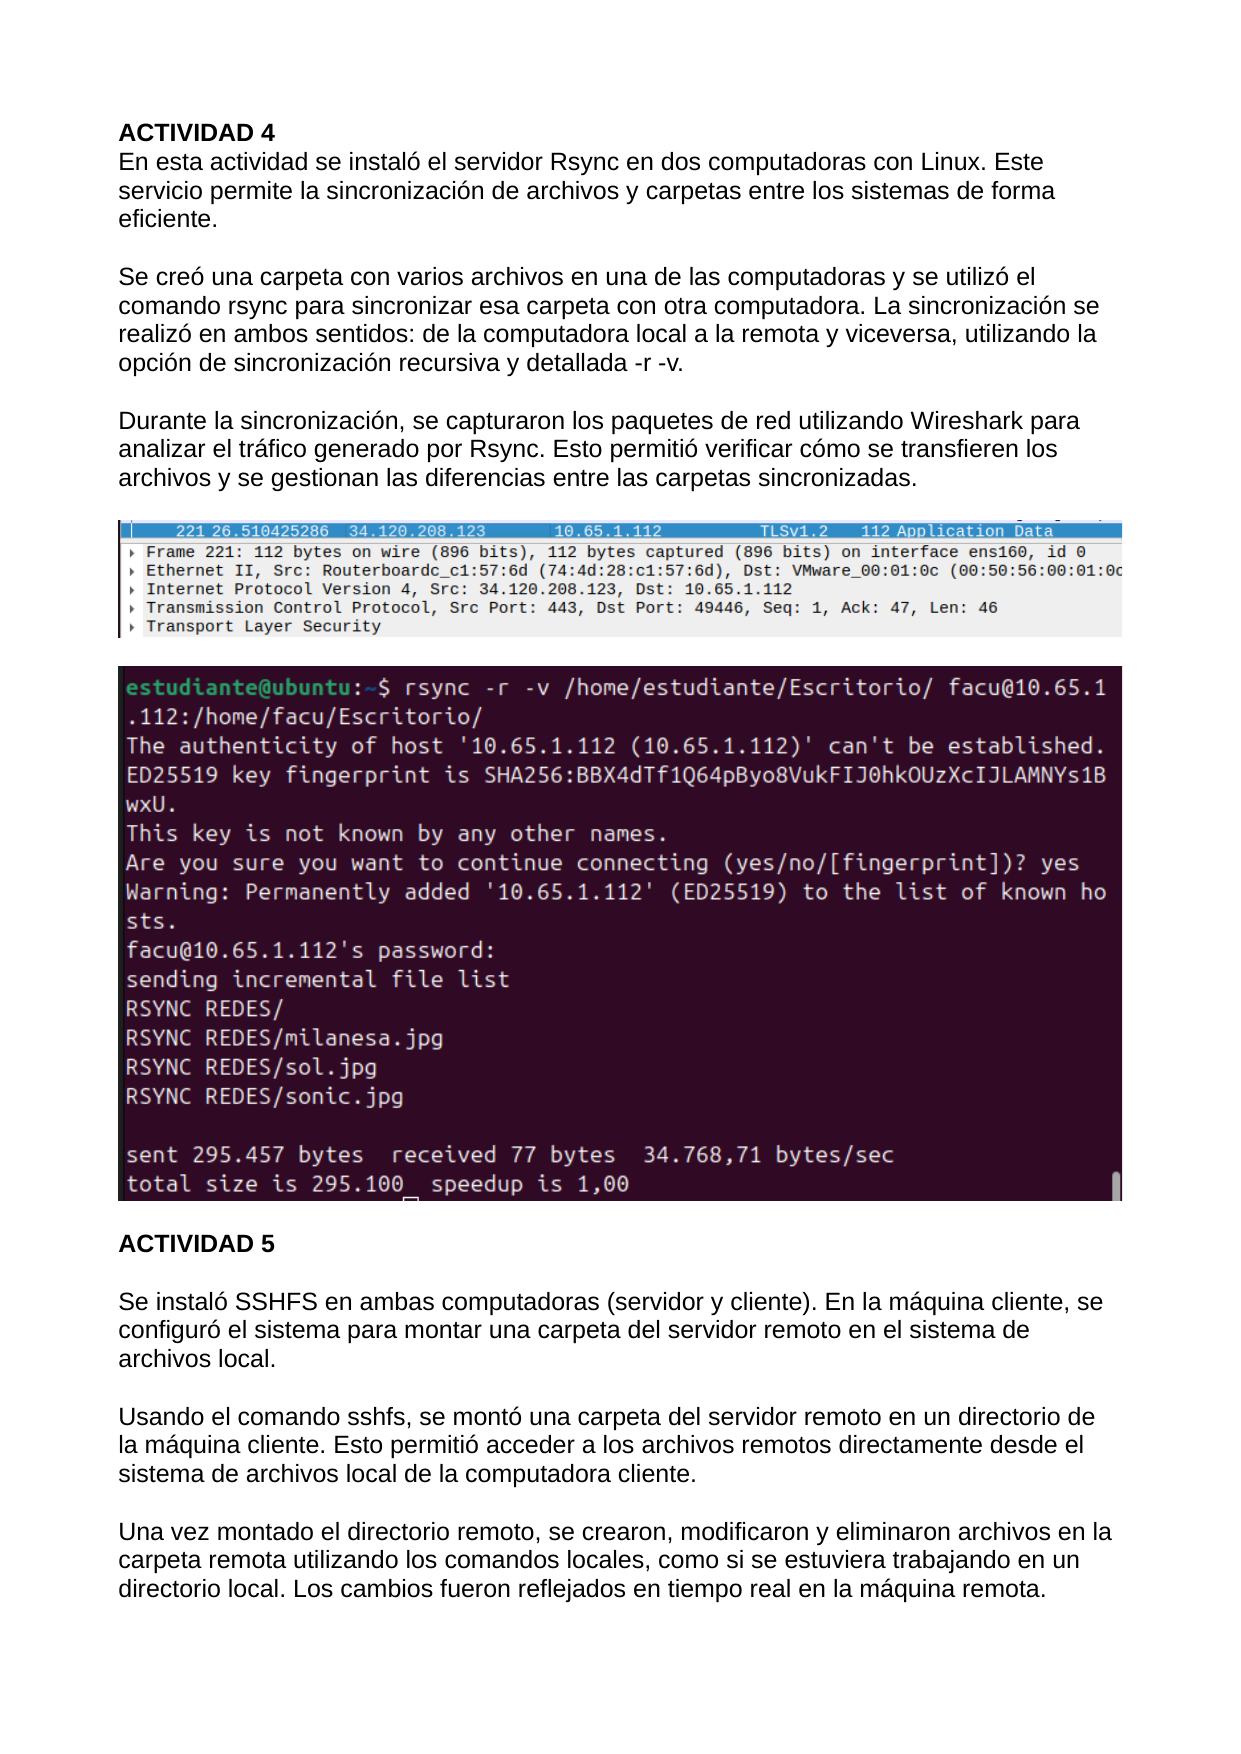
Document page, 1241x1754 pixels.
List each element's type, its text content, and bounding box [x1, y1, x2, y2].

text ACTIVIDAD 5 [118, 1229, 1122, 1258]
text Durante la sincronización, se capturaron los paquetes de red utilizando Wireshark para analizar el tráfico generado por Rsync. Esto permitió verificar cómo se transfieren los archivos y se gestionan las diferencias entre las carpetas sincronizadas. [118, 406, 1122, 492]
text Una vez montado el directorio remoto, se crearon, modificaron y eliminaron archivos en la carpeta remota utilizando los comandos locales, como si se estuviera trabajando en un directorio local. Los cambios fueron reflejados en tiempo real en la máquina remota. [118, 1517, 1122, 1603]
picture [118, 666, 1123, 1201]
text ACTIVIDAD 4 [118, 118, 1122, 147]
picture [118, 520, 1123, 638]
text Se creó una carpeta con varios archivos en una de las computadoras y se utilizó el comando rsync para sincronizar esa carpeta con otra computadora. La sincronización se realizó en ambos sentidos: de la computadora local a la remota y viceversa, utilizando la opción de sincronización recursiva y detallada -r -v. [118, 262, 1122, 377]
text En esta actividad se instaló el servidor Rsync en dos computadoras con Linux. Este servicio permite la sincronización de archivos y carpetas entre los sistemas de forma eficiente. [118, 147, 1122, 233]
text Se instaló SSHFS en ambas computadoras (servidor y cliente). En la máquina cliente, se configuró el sistema para montar una carpeta del servidor remoto en el sistema de archivos local. [118, 1287, 1122, 1373]
text Usando el comando sshfs, se montó una carpeta del servidor remoto en un directorio de la máquina cliente. Esto permitió acceder a los archivos remotos directamente desde el sistema de archivos local de la computadora cliente. [118, 1402, 1122, 1488]
